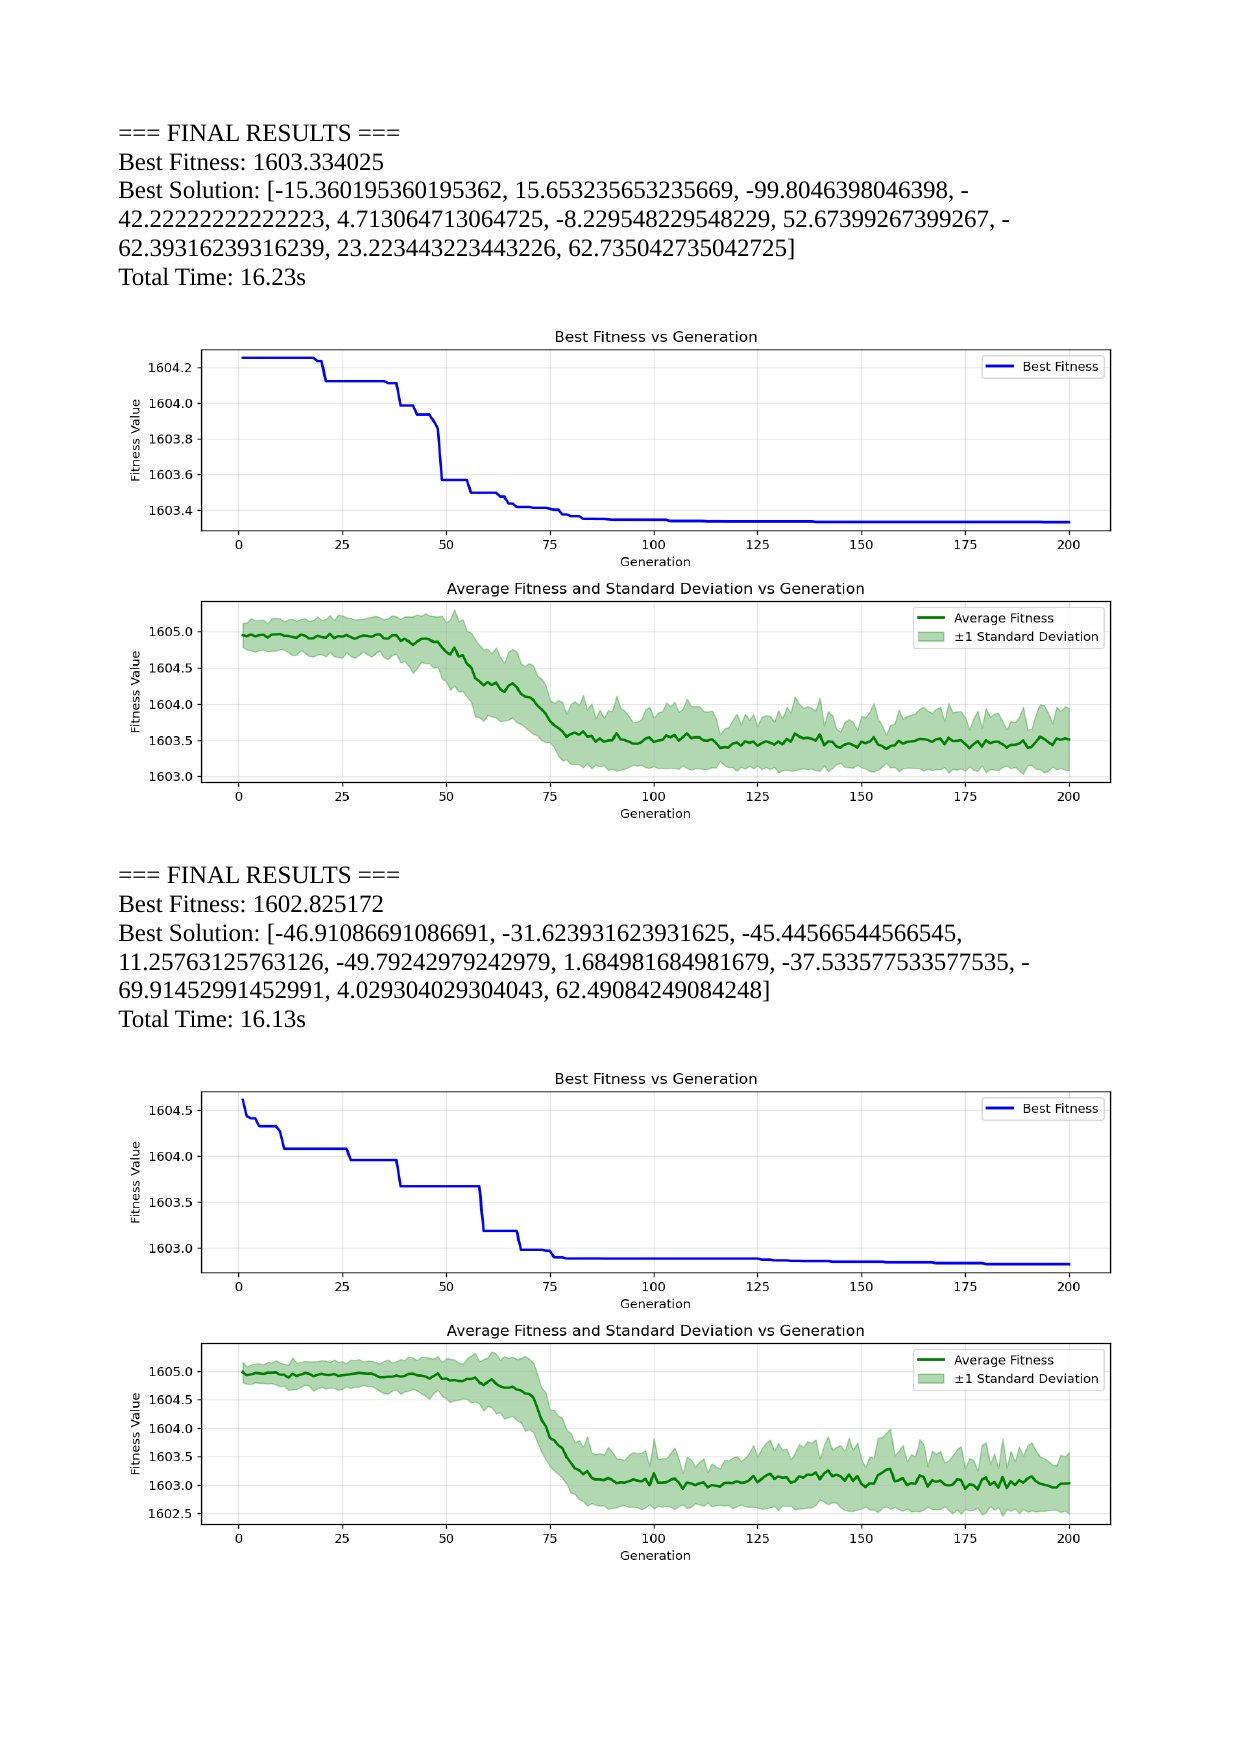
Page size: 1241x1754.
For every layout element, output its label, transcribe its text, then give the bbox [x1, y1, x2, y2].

text === FINAL RESULTS === [118, 118, 1122, 147]
text Best Solution: [-15.360195360195362, 15.653235653235669, -99.8046398046398, -42.22222222222223, 4.713064713064725, -8.229548229548229, 52.67399267399267, -62.39316239316239, 23.223443223443226, 62.735042735042725] [118, 176, 1122, 262]
text Total Time: 16.23s [118, 262, 1122, 291]
text Best Solution: [-46.91086691086691, -31.623931623931625, -45.44566544566545, 11.25763125763126, -49.79242979242979, 1.684981684981679, -37.533577533577535, -69.91452991452991, 4.029304029304043, 62.49084249084248] [118, 918, 1122, 1004]
picture [118, 1061, 1123, 1574]
picture [118, 319, 1123, 832]
text Best Fitness: 1603.334025 [118, 147, 1122, 176]
text === FINAL RESULTS === [118, 860, 1122, 889]
text Best Fitness: 1602.825172 [118, 889, 1122, 918]
text Total Time: 16.13s [118, 1004, 1122, 1033]
